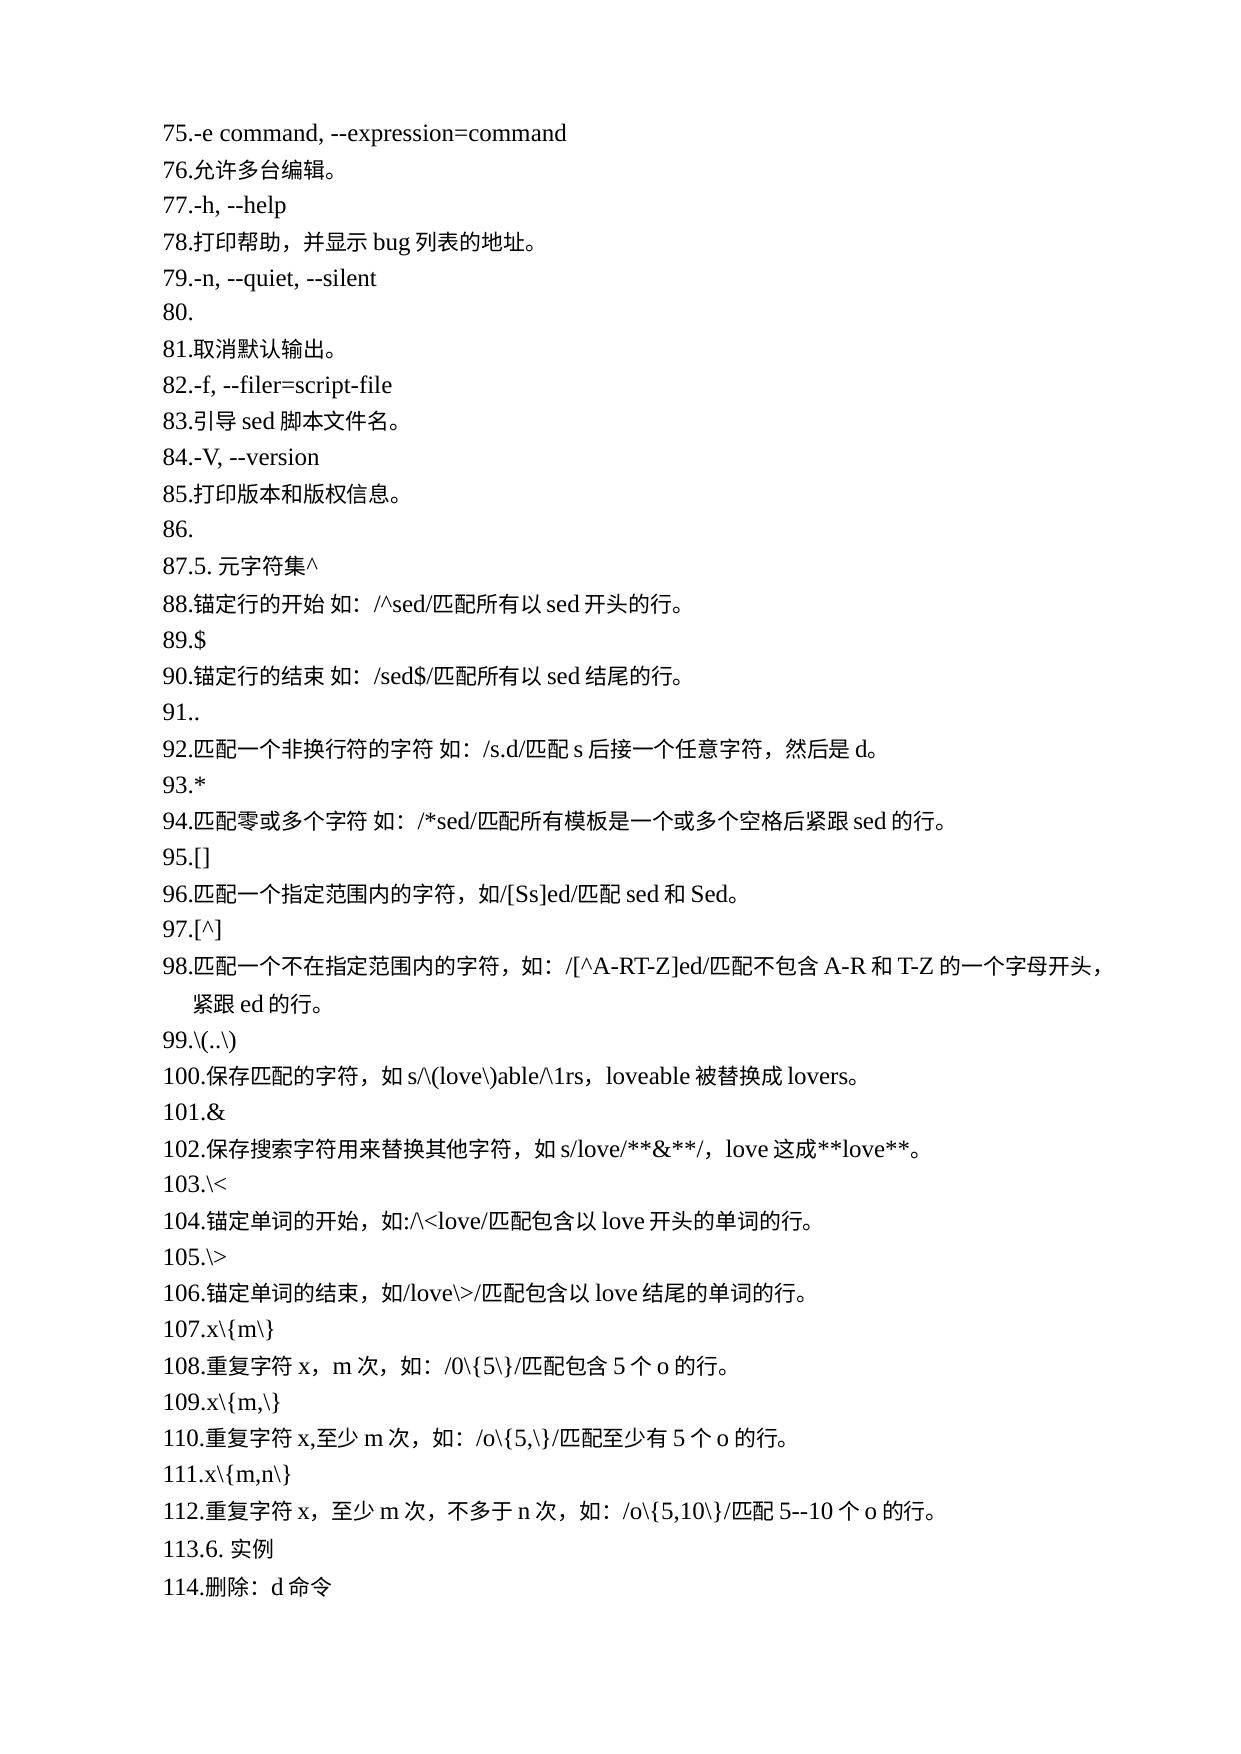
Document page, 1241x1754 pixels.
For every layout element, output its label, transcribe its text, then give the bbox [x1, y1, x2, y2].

list . [162, 697, 1122, 726]
list 匹配零或多个字符 如：/*sed/匹配所有模板是一个或多个空格后紧跟sed的行。 [162, 804, 1122, 836]
list 重复字符x,至少m次，如：/o\{5,\}/匹配至少有5个o的行。 [162, 1421, 1122, 1453]
list -V, --version [162, 442, 1122, 471]
list [] [162, 842, 1122, 871]
list $ [162, 625, 1122, 654]
list -h, --help [162, 191, 1122, 219]
list * [162, 770, 1122, 798]
list \(..\) [162, 1025, 1122, 1053]
list 5. 元字符集^ [162, 549, 1122, 581]
list 匹配一个非换行符的字符 如：/s.d/匹配s后接一个任意字符，然后是d。 [162, 732, 1122, 763]
list \> [162, 1242, 1122, 1271]
list -f, --filer=script-file [162, 370, 1122, 398]
list [^] [162, 914, 1122, 943]
list 保存匹配的字符，如s/\(love\)able/\1rs，loveable被替换成lovers。 [162, 1059, 1122, 1091]
list x\{m\} [162, 1314, 1122, 1343]
list 取消默认输出。 [162, 332, 1122, 363]
list 打印帮助，并显示bug列表的地址。 [162, 225, 1122, 257]
list 重复字符x，至少m次，不多于n次，如：/o\{5,10\}/匹配5--10个o的行。 [162, 1494, 1122, 1525]
list 删除：d命令 [162, 1569, 1122, 1601]
list 重复字符x，m次，如：/0\{5\}/匹配包含5个o的行。 [162, 1349, 1122, 1381]
list x\{m,n\} [162, 1459, 1122, 1488]
list x\{m,\} [162, 1387, 1122, 1416]
list 锚定行的开始 如：/^sed/匹配所有以sed开头的行。 [162, 587, 1122, 619]
list 保存搜索字符用来替换其他字符，如s/love/**&**/，love这成**love**。 [162, 1132, 1122, 1163]
list 打印版本和版权信息。 [162, 477, 1122, 508]
list 允许多台编辑。 [162, 153, 1122, 184]
list -e command, --expression=command [162, 118, 1122, 147]
list 锚定单词的结束，如/love\>/匹配包含以love结尾的单词的行。 [162, 1276, 1122, 1308]
list \< [162, 1169, 1122, 1198]
list 锚定行的结束 如：/sed$/匹配所有以sed结尾的行。 [162, 659, 1122, 691]
list 引导sed脚本文件名。 [162, 404, 1122, 436]
list 匹配一个指定范围内的字符，如/[Ss]ed/匹配sed和Sed。 [162, 877, 1122, 908]
list 匹配一个不在指定范围内的字符，如：/[^A-RT-Z]ed/匹配不包含A-R和T-Z的一个字母开头，紧跟ed的行。 [162, 949, 1122, 1018]
list -n, --quiet, --silent [162, 263, 1122, 292]
list & [162, 1097, 1122, 1126]
list 6. 实例 [162, 1532, 1122, 1563]
list 锚定单词的开始，如:/\<love/匹配包含以love开头的单词的行。 [162, 1204, 1122, 1236]
